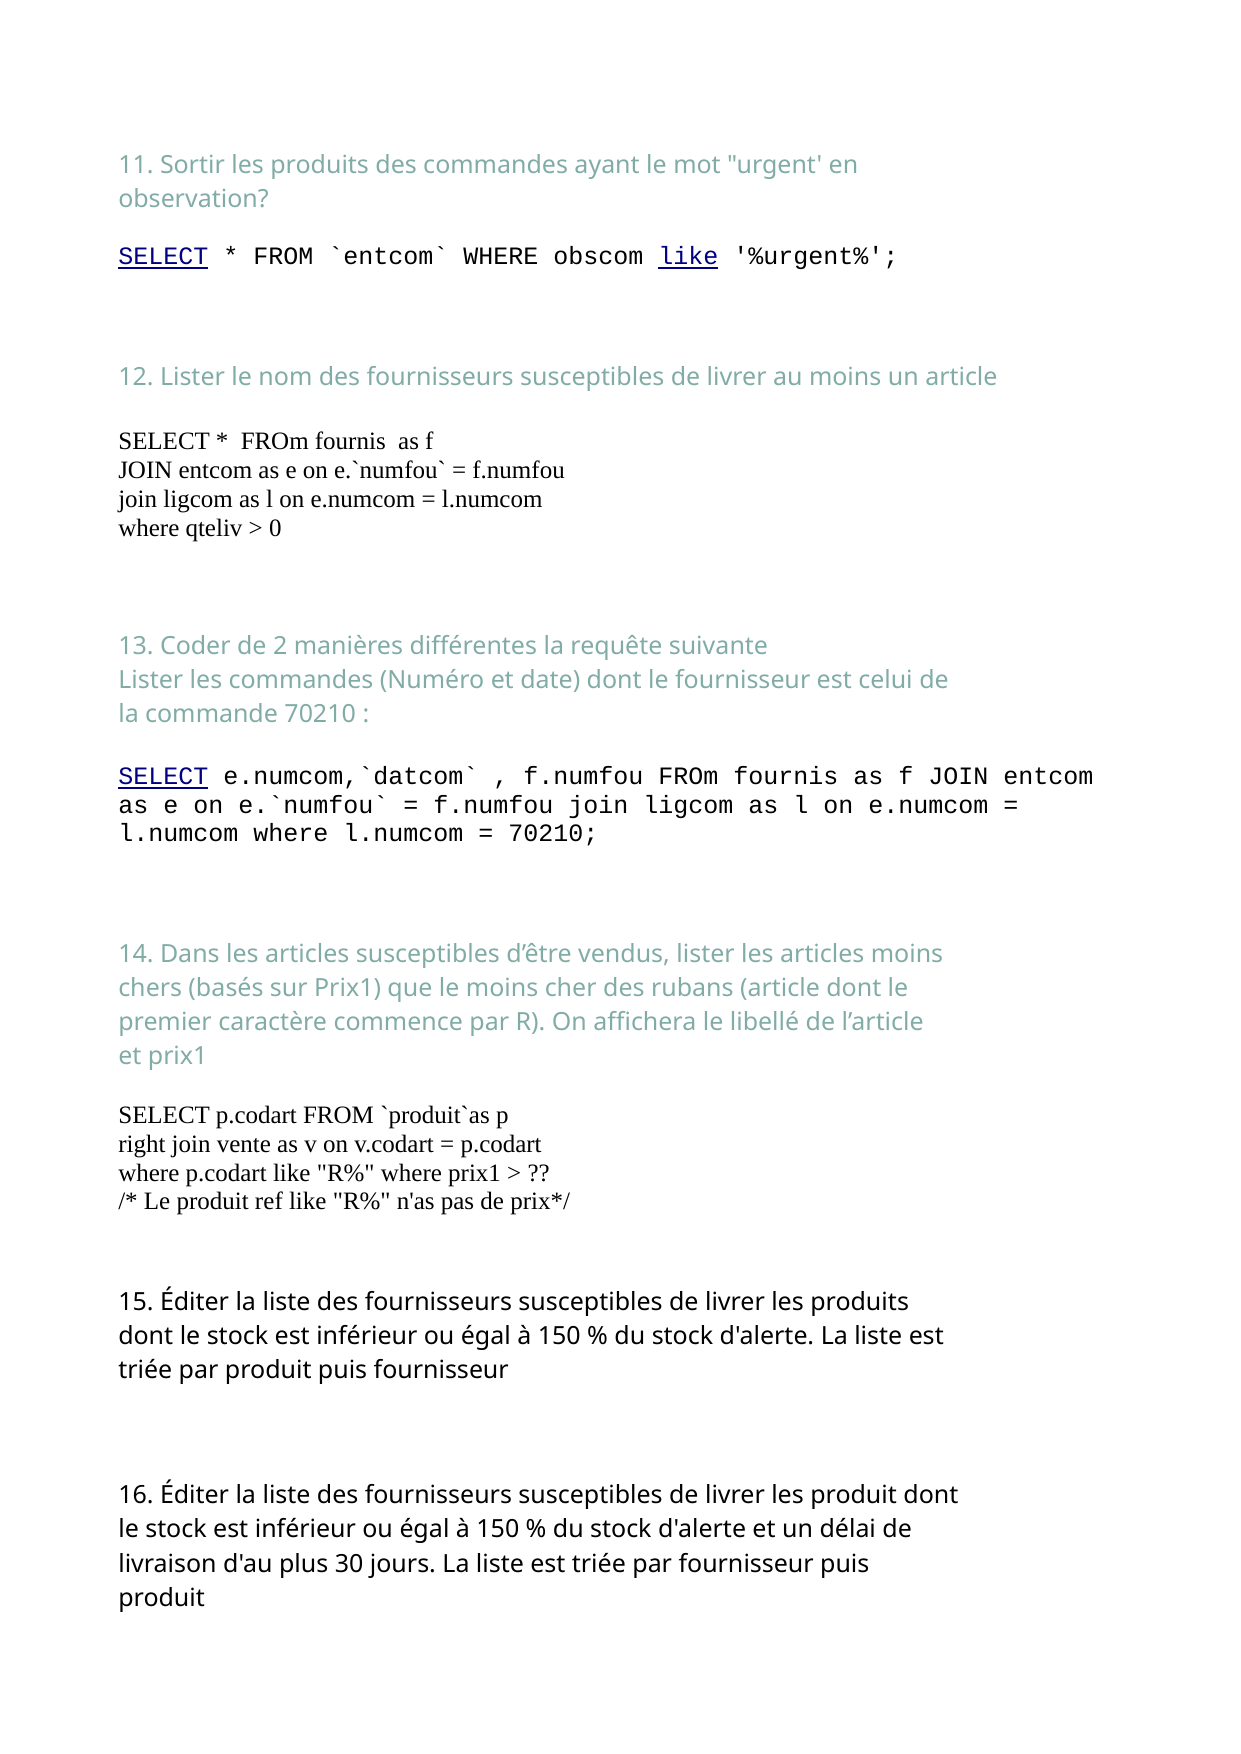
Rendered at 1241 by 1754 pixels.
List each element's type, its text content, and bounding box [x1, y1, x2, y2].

text right join vente as v on v.codart = p.codart [118, 1129, 1122, 1158]
text SELECT * FROm fournis as f [118, 426, 1122, 455]
text SELECT * FROM `entcom` WHERE obscom like '%urgent%'; [118, 244, 1122, 272]
text SELECT e.numcom,`datcom` , f.numfou FROm fournis as f JOIN entcom as e on e.`numfou` = f.numfou join ligcom as l on e.numcom = l.numcom where l.numcom = 70210; [118, 764, 1122, 849]
text JOIN entcom as e on e.`numfou` = f.numfou [118, 455, 1122, 484]
text 11. Sortir les produits des commandes ayant le mot "urgent' en observation? [118, 147, 1122, 215]
text /* Le produit ref like "R%" n'as pas de prix*/ [118, 1186, 1122, 1215]
text 14. Dans les articles susceptibles d’être vendus, lister les articles moins chers (basés sur Prix1) que le moins cher des rubans (article dont le premier caractère commence par R). On affichera le libellé de l’article et prix1 [118, 935, 1122, 1071]
text where qteliv > 0 [118, 513, 1122, 541]
text SELECT p.codart FROM `produit`as p [118, 1100, 1122, 1129]
text 16. Éditer la liste des fournisseurs susceptibles de livrer les produit dont le stock est inférieur ou égal à 150 % du stock d'alerte et un délai de livraison d'au plus 30 jours. La liste est triée par fournisseur puis produit [118, 1477, 1122, 1613]
text 12. Lister le nom des fournisseurs susceptibles de livrer au moins un article [118, 358, 1122, 392]
text 13. Coder de 2 manières différentes la requête suivante Lister les commandes (Numéro et date) dont le fournisseur est celui de la commande 70210 : [118, 628, 1122, 730]
text 15. Éditer la liste des fournisseurs susceptibles de livrer les produits dont le stock est inférieur ou égal à 150 % du stock d'alerte. La liste est triée par produit puis fournisseur [118, 1283, 1122, 1386]
text join ligcom as l on e.numcom = l.numcom [118, 484, 1122, 513]
text where p.codart like "R%" where prix1 > ?? [118, 1158, 1122, 1186]
